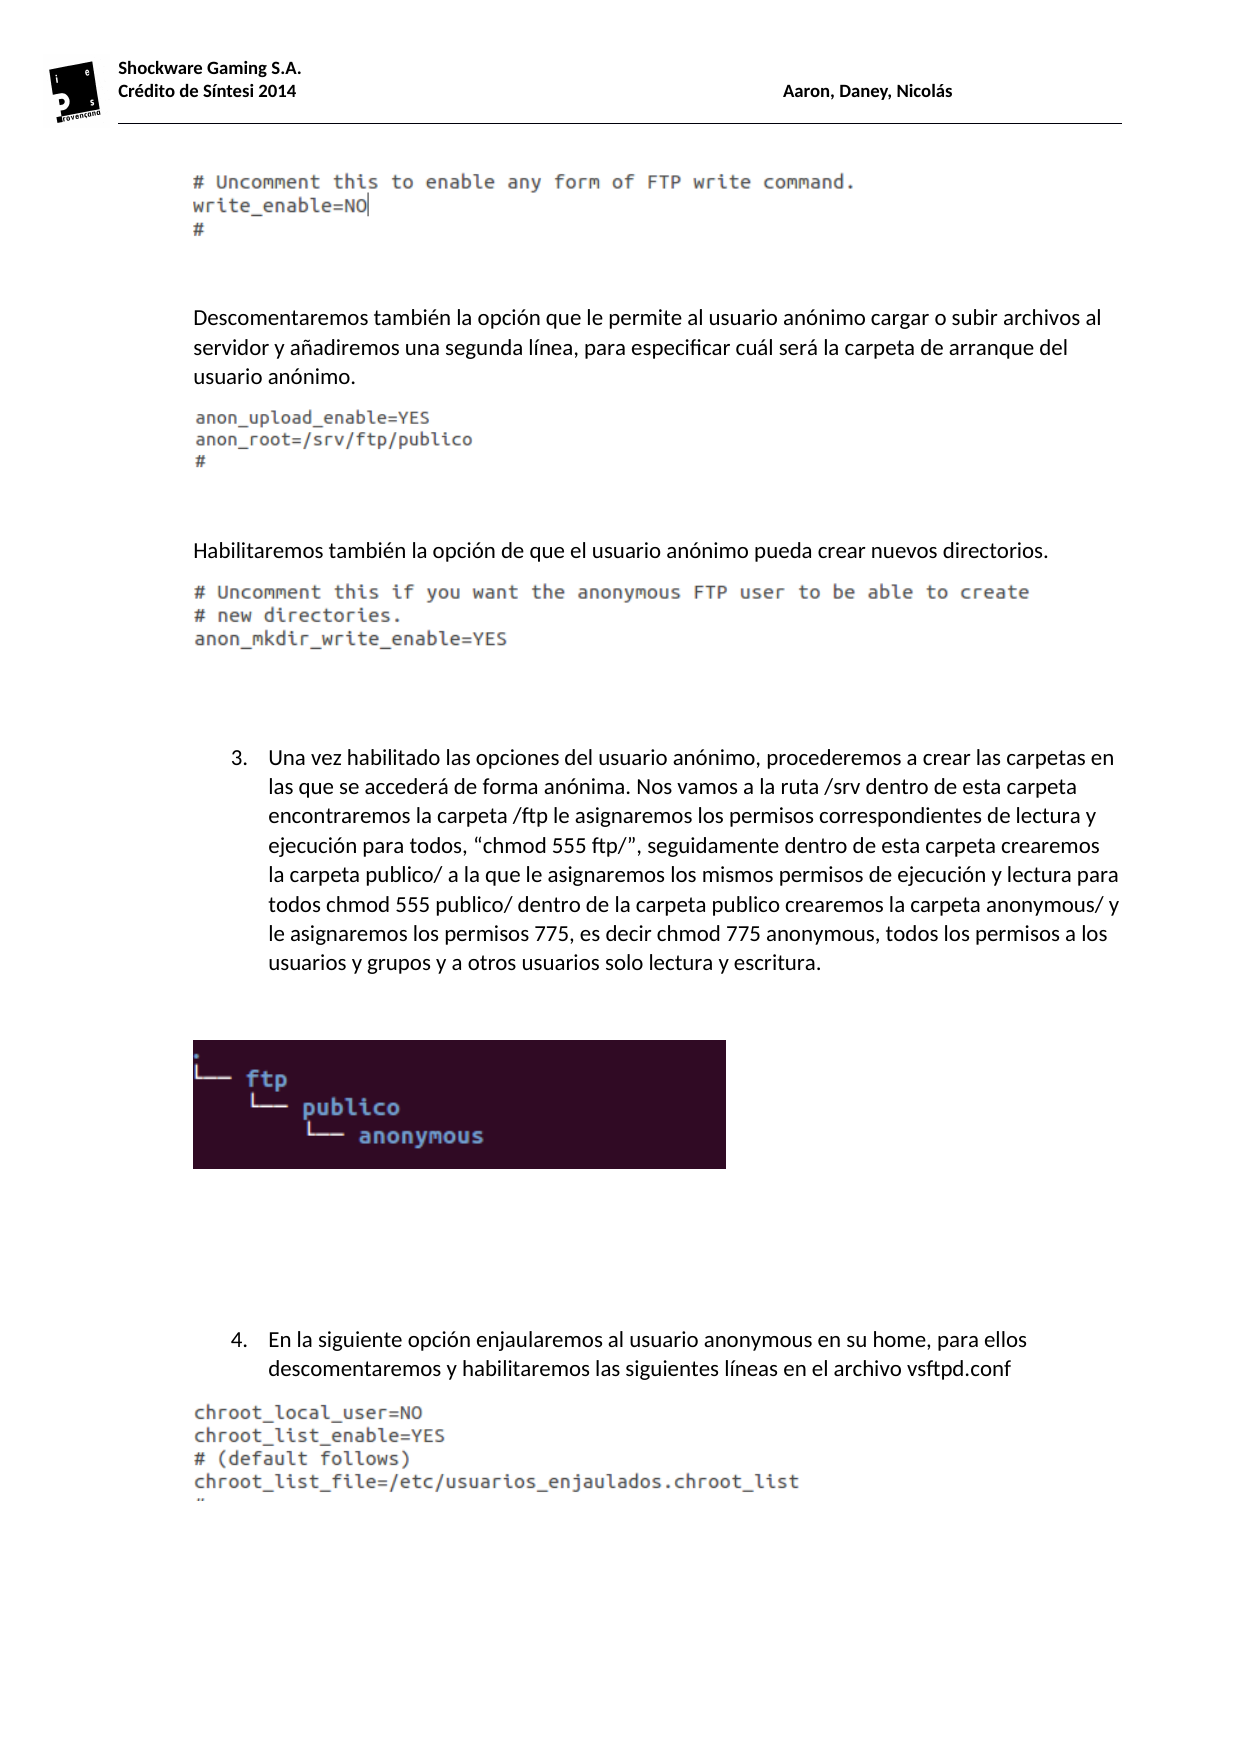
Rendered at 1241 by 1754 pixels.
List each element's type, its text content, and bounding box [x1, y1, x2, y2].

list Habilitaremos también la opción de que el usuario anónimo pueda crear nuevos directorios. [193, 536, 1122, 564]
list En la siguiente opción enjaularemos al usuario anonymous en su home, para ellos descomentaremos y habilitaremos las siguientes líneas en el archivo vsftpd.conf [231, 1325, 1122, 1382]
list Descomentaremos también la opción que le permite al usuario anónimo cargar o subir archivos al servidor y añadiremos una segunda línea, para especificar cuál será la carpeta de arranque del usuario anónimo. [193, 303, 1122, 390]
list Una vez habilitado las opciones del usuario anónimo, procederemos a crear las carpetas en las que se accederá de forma anónima. Nos vamos a la ruta /srv dentro de esta carpeta encontraremos la carpeta /ftp le asignaremos los permisos correspondientes de lectura y ejecución para todos, “chmod 555 ftp/”, seguidamente dentro de esta carpeta crearemos la carpeta publico/ a la que le asignaremos los mismos permisos de ejecución y lectura para todos chmod 555 publico/ dentro de la carpeta publico crearemos la carpeta anonymous/ y le asignaremos los permisos 775, es decir chmod 775 anonymous, todos los permisos a los usuarios y grupos y a otros usuarios solo lectura y escritura. [231, 743, 1122, 977]
